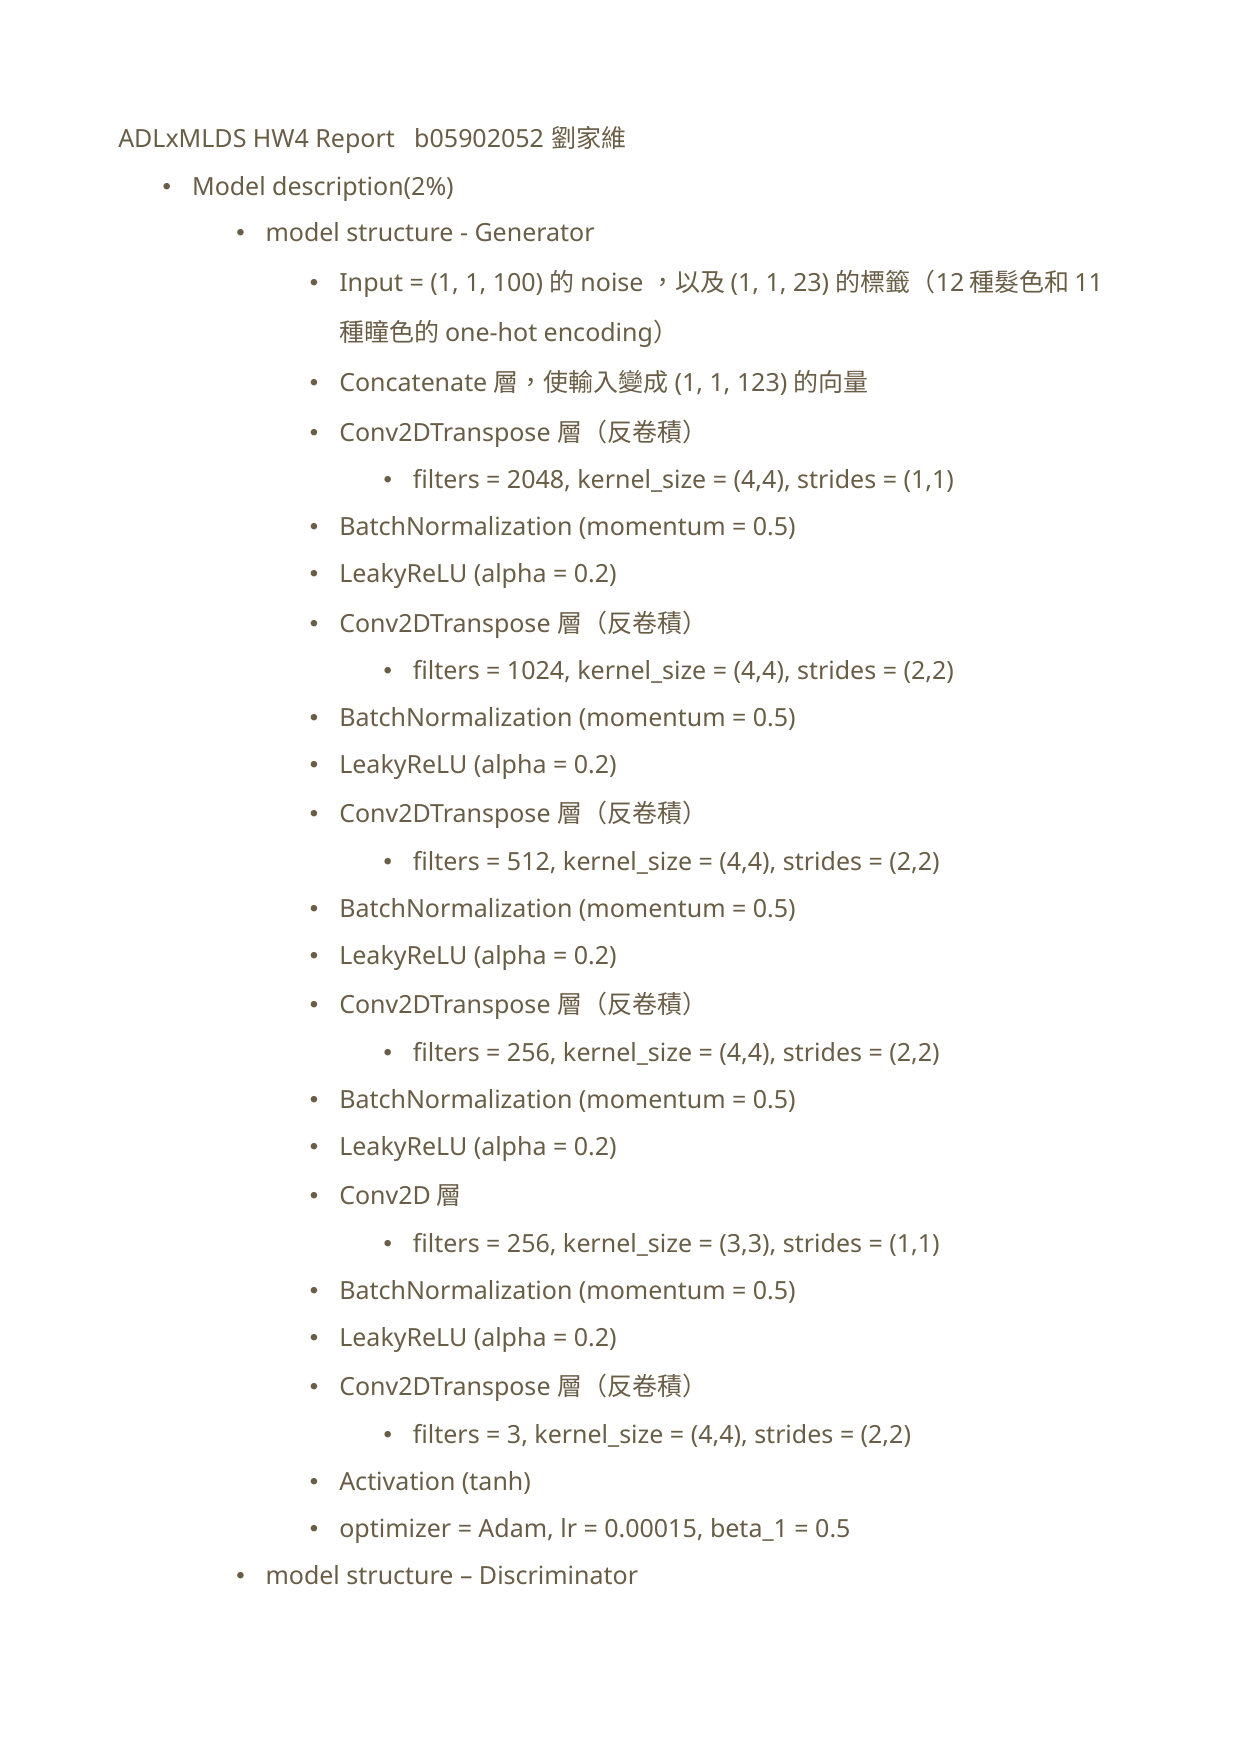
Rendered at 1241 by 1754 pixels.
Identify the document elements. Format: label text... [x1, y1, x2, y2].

list LeakyReLU (alpha = 0.2) [309, 1129, 1122, 1163]
list Concatenate 層，使輸入變成 (1, 1, 123) 的向量 [309, 362, 1122, 398]
list optimizer = Adam, lr = 0.00015, beta_1 = 0.5 [309, 1511, 1122, 1545]
list LeakyReLU (alpha = 0.2) [309, 1320, 1122, 1354]
list filters = 256, kernel_size = (4,4), strides = (2,2) [383, 1035, 1122, 1069]
list filters = 3, kernel_size = (4,4), strides = (2,2) [383, 1417, 1122, 1451]
list Model description(2%) [162, 168, 1122, 202]
list Conv2DTranspose 層（反卷積） [309, 412, 1122, 448]
list Input = (1, 1, 100) 的 noise ，以及 (1, 1, 23) 的標籤（12種髮色和11種瞳色的 one-hot encoding） [309, 262, 1122, 348]
list BatchNormalization (momentum = 0.5) [309, 891, 1122, 925]
list filters = 2048, kernel_size = (4,4), strides = (1,1) [383, 462, 1122, 496]
list Conv2DTranspose 層（反卷積） [309, 1367, 1122, 1403]
list filters = 256, kernel_size = (3,3), strides = (1,1) [383, 1226, 1122, 1260]
list Conv2DTranspose 層（反卷積） [309, 985, 1122, 1021]
list model structure - Generator [236, 215, 1122, 249]
list BatchNormalization (momentum = 0.5) [309, 700, 1122, 734]
list LeakyReLU (alpha = 0.2) [309, 556, 1122, 590]
text ADLxMLDS HW4 Report b05902052 劉家維 [118, 118, 1122, 154]
list Conv2DTranspose 層（反卷積） [309, 603, 1122, 639]
list Activation (tanh) [309, 1464, 1122, 1498]
list LeakyReLU (alpha = 0.2) [309, 938, 1122, 972]
list BatchNormalization (momentum = 0.5) [309, 1273, 1122, 1307]
list BatchNormalization (momentum = 0.5) [309, 509, 1122, 543]
list filters = 512, kernel_size = (4,4), strides = (2,2) [383, 844, 1122, 878]
list Conv2DTranspose 層（反卷積） [309, 794, 1122, 830]
list Conv2D層 [309, 1176, 1122, 1212]
list filters = 1024, kernel_size = (4,4), strides = (2,2) [383, 653, 1122, 687]
list model structure – Discriminator [236, 1558, 1122, 1592]
list BatchNormalization (momentum = 0.5) [309, 1082, 1122, 1116]
list LeakyReLU (alpha = 0.2) [309, 747, 1122, 781]
